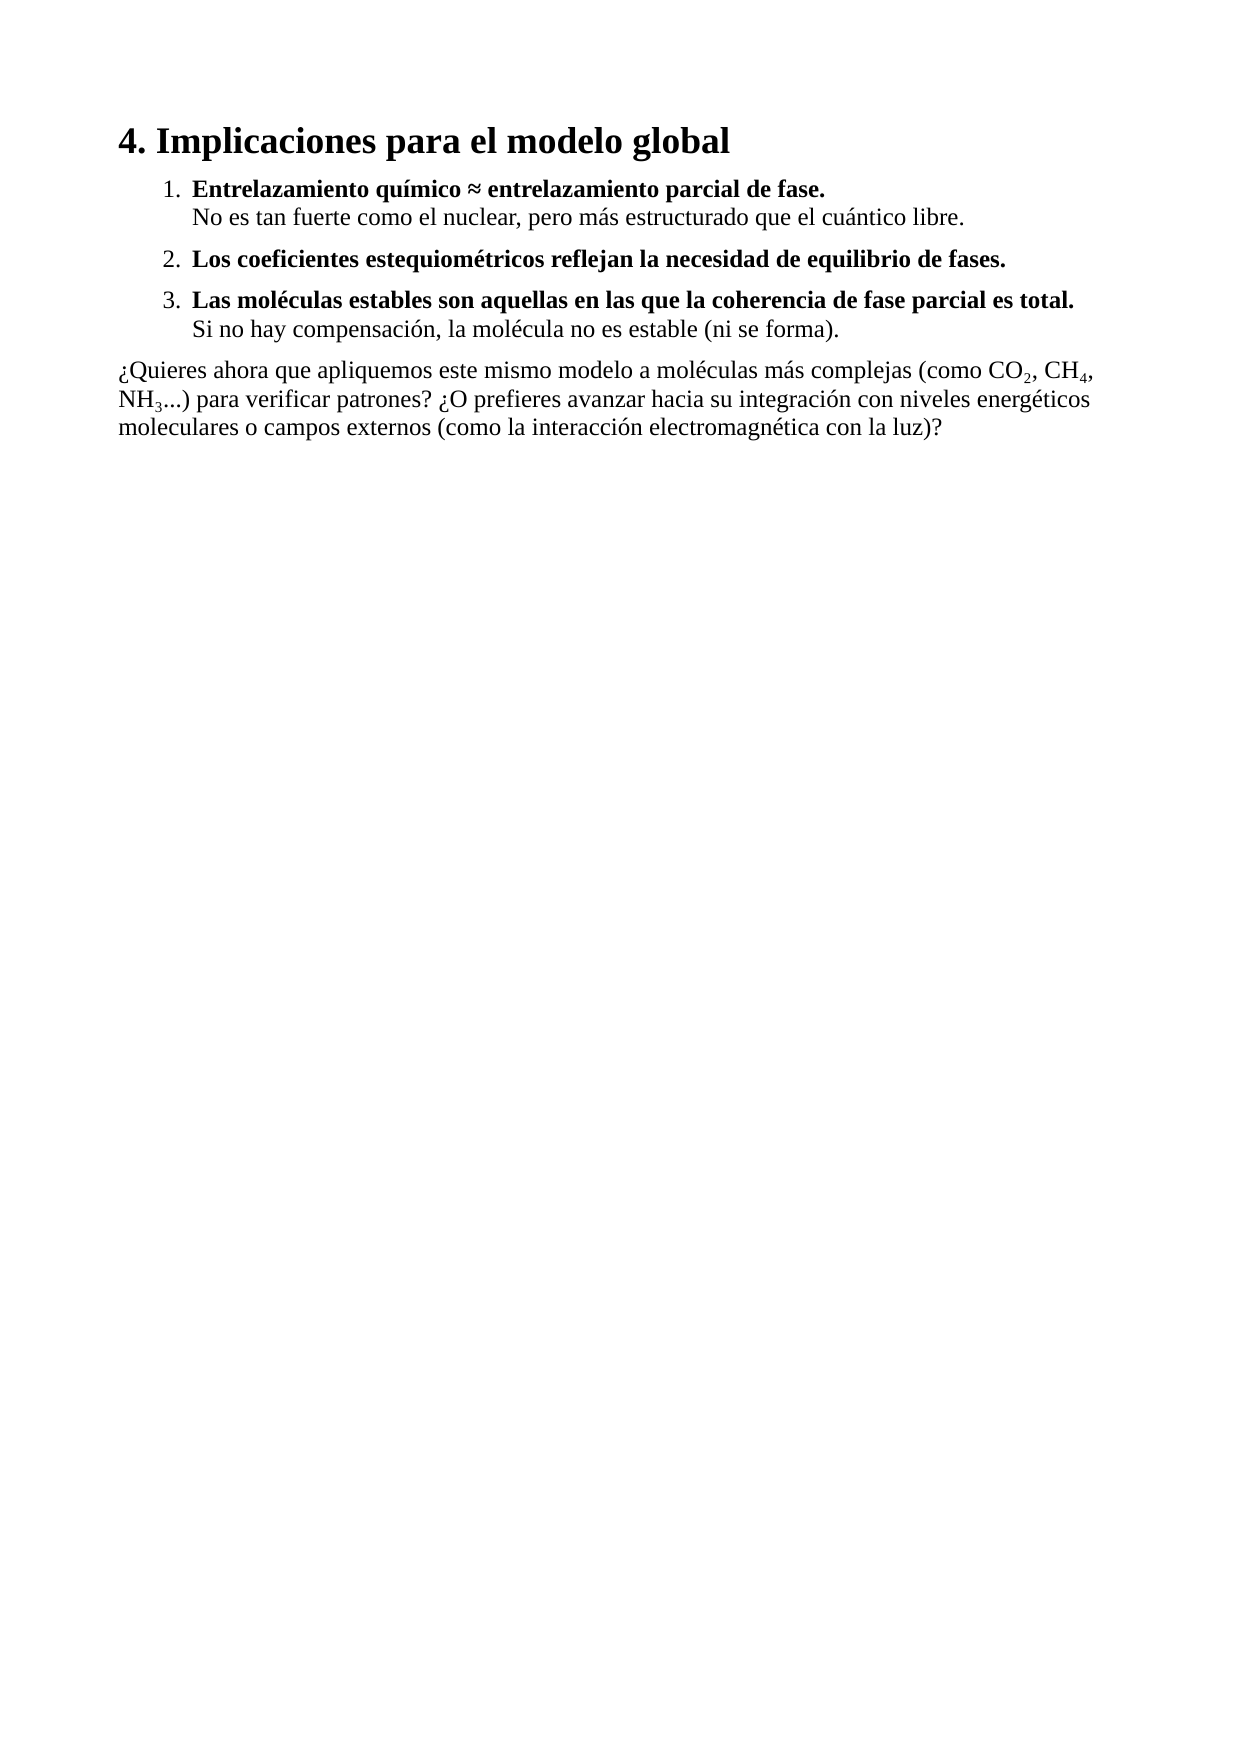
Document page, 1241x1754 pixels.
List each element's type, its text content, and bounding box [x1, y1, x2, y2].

list Los coeficientes estequiométricos reflejan la necesidad de equilibrio de fases. [162, 244, 1122, 272]
subtitle 4. Implicaciones para el modelo global [118, 118, 1122, 161]
list Entrelazamiento químico ≈ entrelazamiento parcial de fase. No es tan fuerte como el nuclear, pero más estructurado que el cuántico libre. [162, 174, 1122, 231]
list Las moléculas estables son aquellas en las que la coherencia de fase parcial es total. Si no hay compensación, la molécula no es estable (ni se forma). [162, 285, 1122, 342]
text ¿Quieres ahora que apliquemos este mismo modelo a moléculas más complejas (como CO₂, CH₄, NH₃...) para verificar patrones? ¿O prefieres avanzar hacia su integración con niveles energéticos moleculares o campos externos (como la interacción electromagnética con la luz)? [118, 355, 1122, 441]
